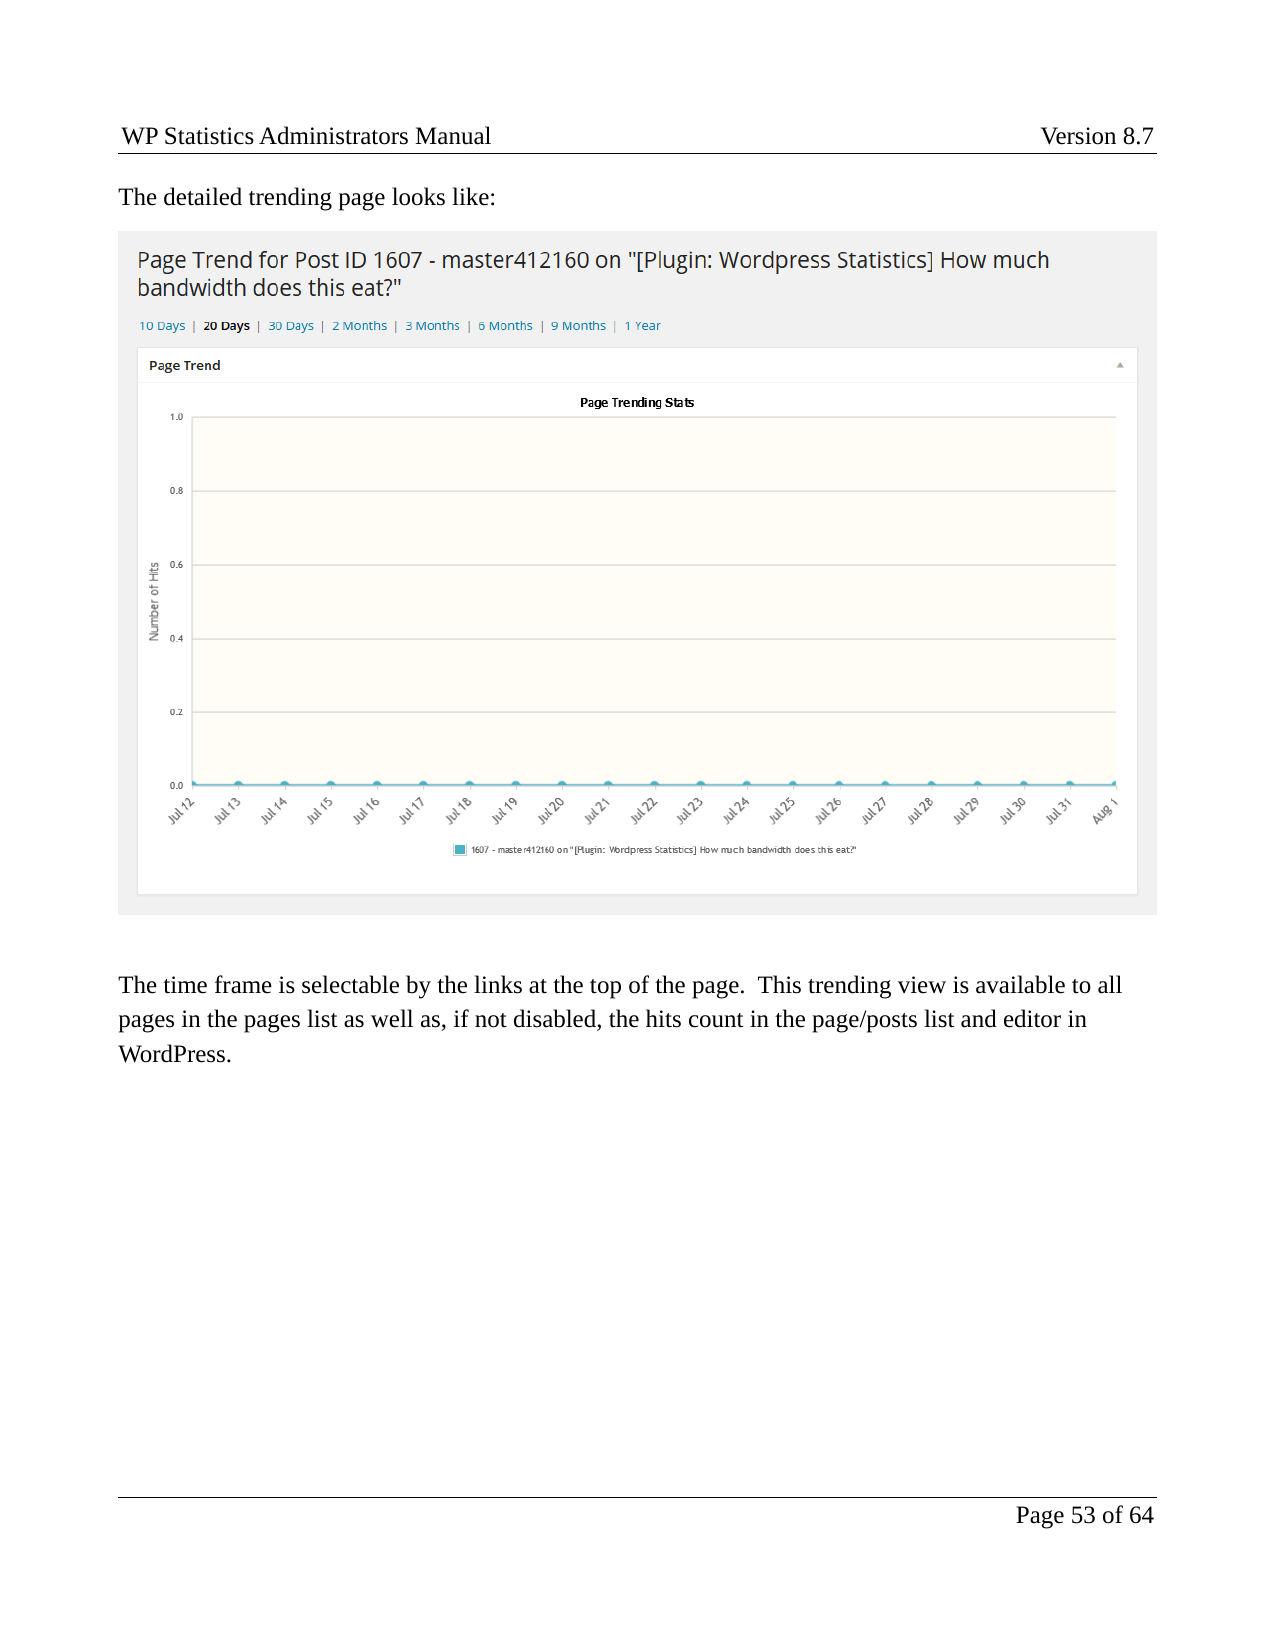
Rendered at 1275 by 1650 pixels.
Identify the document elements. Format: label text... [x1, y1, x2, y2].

text The detailed trending page looks like: [118, 182, 1157, 211]
text The time frame is selectable by the links at the top of the page. This trending view is available to all pages in the pages list as well as, if not disabled, the hits count in the page/posts list and editor in WordPress. [118, 970, 1157, 1067]
picture [118, 231, 1157, 915]
